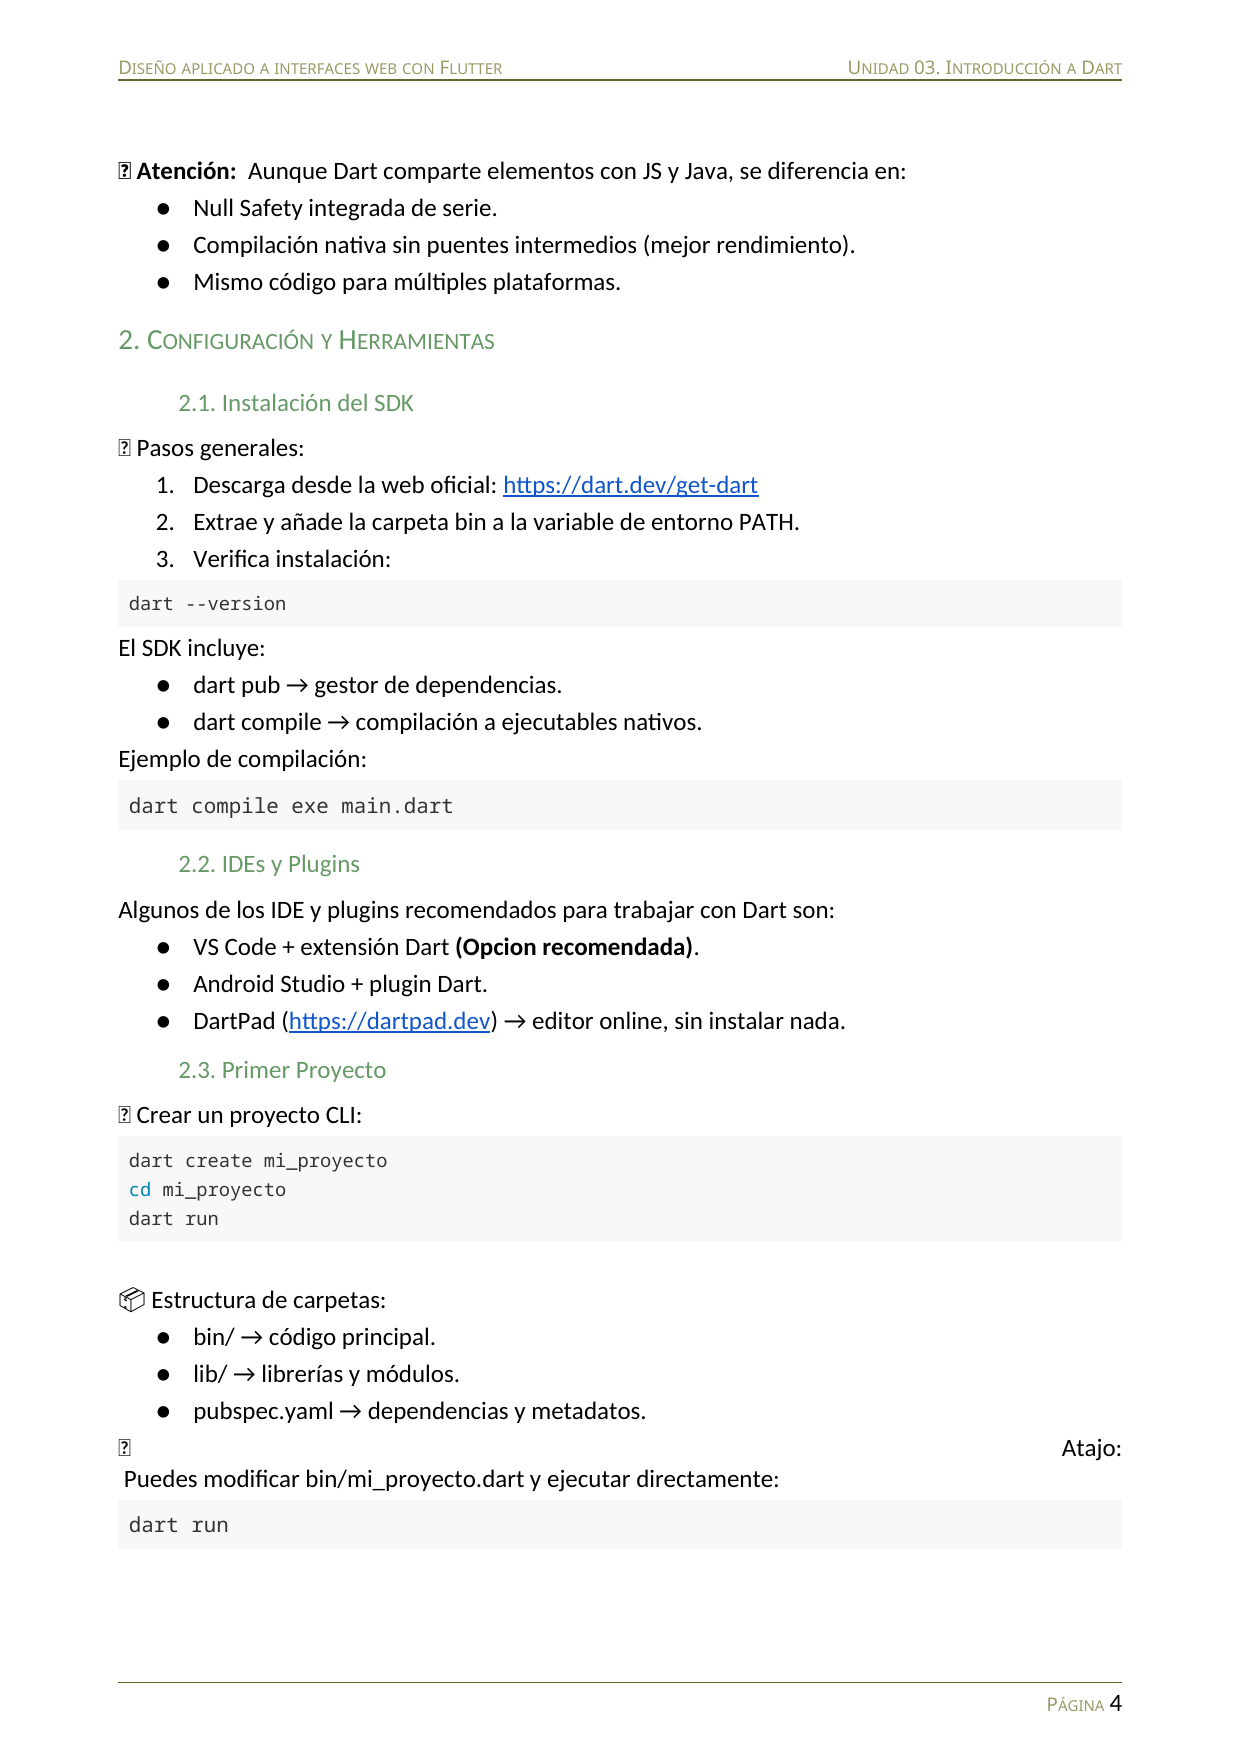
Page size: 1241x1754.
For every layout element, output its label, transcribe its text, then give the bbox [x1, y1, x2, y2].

list VS Code + extensión Dart (Opcion recomendada). [156, 931, 1122, 961]
list Mismo código para múltiples plataformas. [156, 266, 1122, 296]
list bin/ → código principal. [156, 1321, 1122, 1352]
text ❕ Atención: Aunque Dart comparte elementos con JS y Java, se diferencia en: [118, 155, 1122, 186]
text 🔧 Pasos generales: [118, 432, 1122, 463]
list Descarga desde la web oficial: https://dart.dev/get-dart [156, 469, 1122, 500]
list Null Safety integrada de serie. [156, 192, 1122, 222]
text 📦 Estructura de carpetas: [118, 1284, 1122, 1315]
subtitle 2.3. Primer Proyecto [178, 1054, 1122, 1085]
list lib/ → librerías y módulos. [156, 1358, 1122, 1389]
text Ejemplo de compilación: [118, 743, 1122, 774]
text 🚀 Crear un proyecto CLI: [118, 1099, 1122, 1130]
table_header dart --version [118, 580, 1122, 627]
list Extrae y añade la carpeta bin a la variable de entorno PATH. [156, 506, 1122, 537]
list pubspec.yaml → dependencias y metadatos. [156, 1395, 1122, 1426]
list Compilación nativa sin puentes intermedios (mejor rendimiento). [156, 229, 1122, 259]
list dart compile → compilación a ejecutables nativos. [156, 706, 1122, 737]
list dart pub → gestor de dependencias. [156, 669, 1122, 700]
list Android Studio + plugin Dart. [156, 968, 1122, 998]
text El SDK incluye: [118, 632, 1122, 663]
list Verifica instalación: [156, 543, 1122, 574]
subtitle 2. Configuración y Herramientas [118, 321, 1122, 357]
table_header dart compile exe main.dart [118, 780, 1122, 830]
text Algunos de los IDE y plugins recomendados para trabajar con Dart son: [118, 894, 1122, 924]
text 💬 Atajo: Puedes modificar bin/mi_proyecto.dart y ejecutar directamente: [118, 1432, 1122, 1493]
subtitle 2.1. Instalación del SDK [178, 387, 1122, 417]
list DartPad (https://dartpad.dev) → editor online, sin instalar nada. [156, 1005, 1122, 1035]
table_header dart run [118, 1500, 1122, 1549]
table_header dart create mi_proyecto cd mi_proyecto dart run [118, 1136, 1122, 1241]
subtitle 2.2. IDEs y Plugins [178, 848, 1122, 879]
